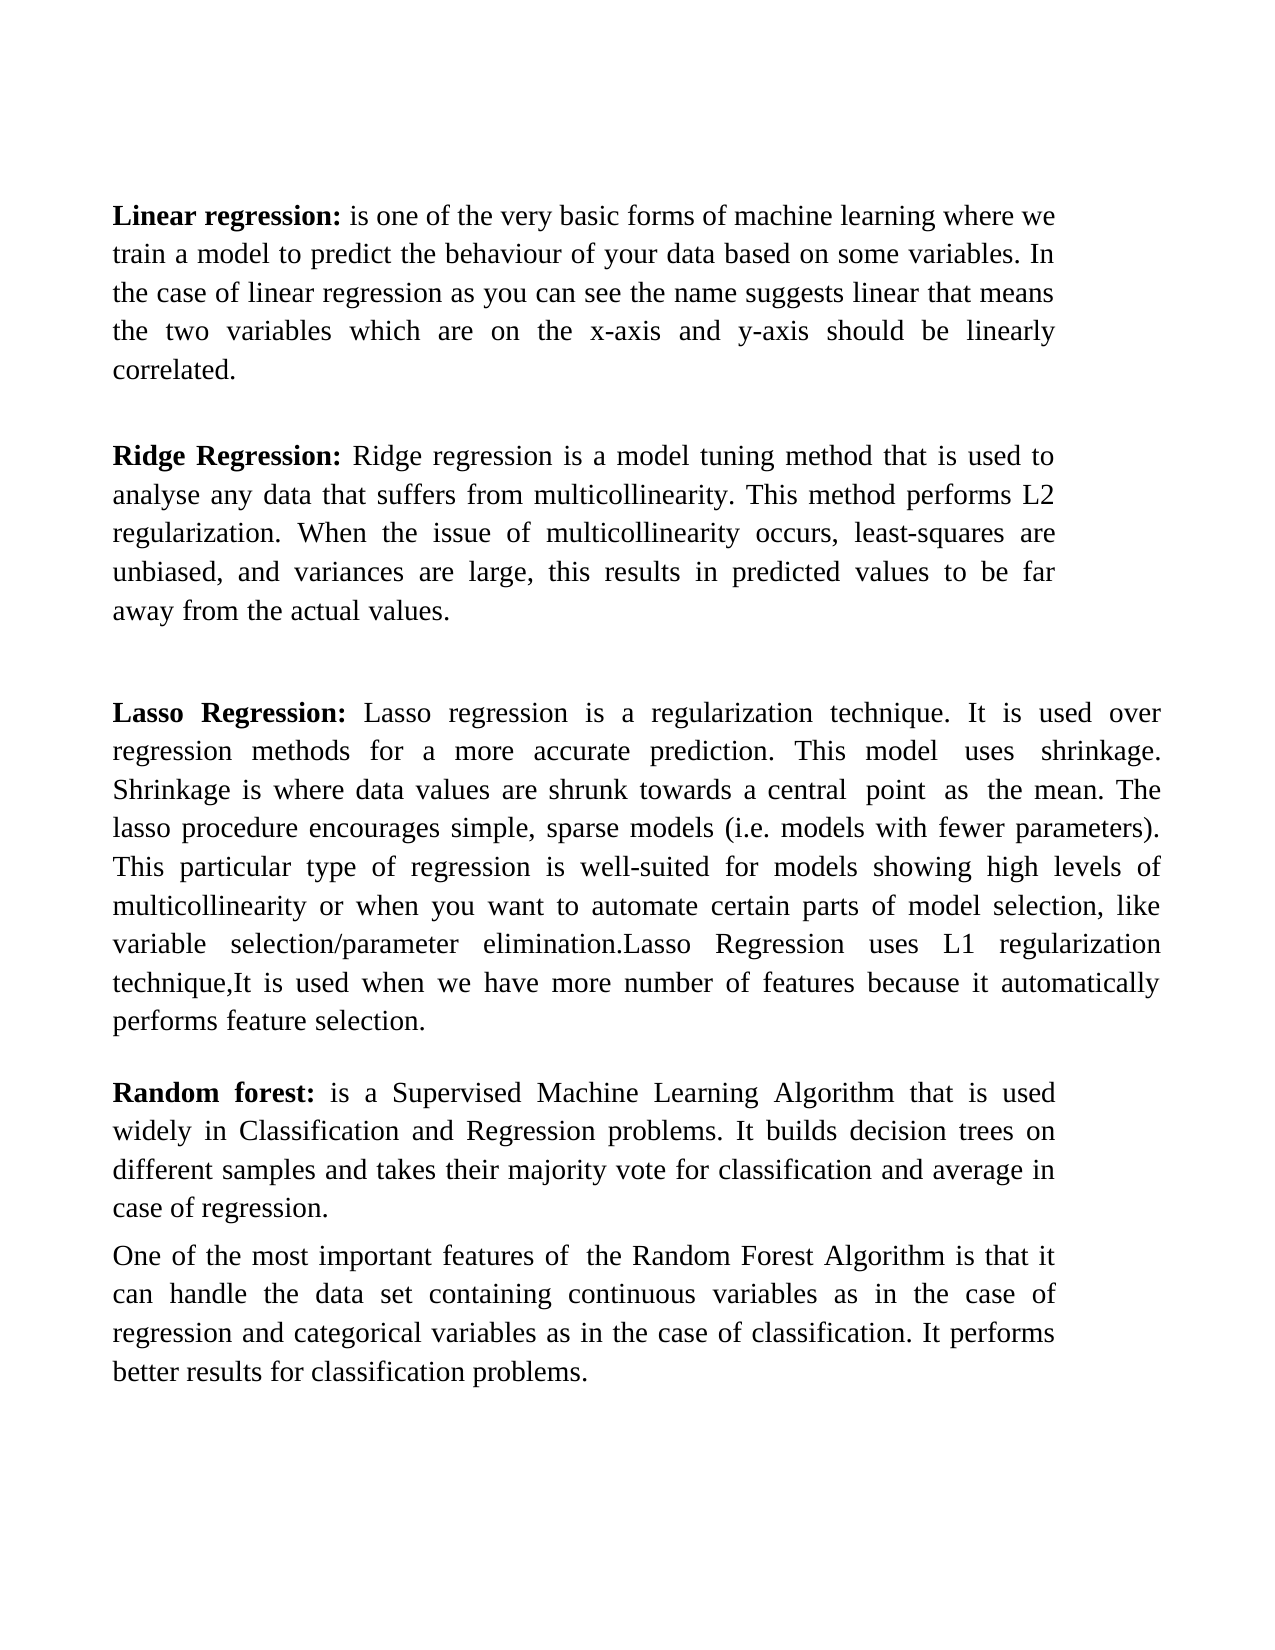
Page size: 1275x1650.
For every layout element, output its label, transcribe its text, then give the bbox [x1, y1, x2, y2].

text One of the most important features of the Random Forest Algorithm is that it can handle the data set containing continuous variables as in the case of regression and categorical variables as in the case of classification. It performs better results for classification problems. [112, 1238, 1056, 1387]
text Lasso Regression: Lasso regression is a regularization technique. It is used over regression methods for a more accurate prediction. This model uses shrinkage. Shrinkage is where data values are shrunk towards a central point as the mean. The lasso procedure encourages simple, sparse models (i.e. models with fewer parameters). This particular type of regression is well-suited for models showing high levels of multicollinearity or when you want to automate certain parts of model selection, like variable selection/parameter elimination.Lasso Regression uses L1 regularization technique,It is used when we have more number of features because it automatically performs feature selection. [112, 695, 1161, 1037]
text Ridge Regression: Ridge regression is a model tuning method that is used to analyse any data that suffers from multicollinearity. This method performs L2 regularization. When the issue of multicollinearity occurs, least-squares are unbiased, and variances are large, this results in predicted values to be far away from the actual values. [112, 438, 1055, 626]
text Linear regression: is one of the very basic forms of machine learning where we train a model to predict the behaviour of your data based on some variables. In the case of linear regression as you can see the name suggests linear that means the two variables which are on the x-axis and y-axis should be linearly correlated. [112, 198, 1056, 386]
text Random forest: is a Supervised Machine Learning Algorithm that is used widely in Classification and Regression problems. It builds decision trees on different samples and takes their majority vote for classification and average in case of regression. [112, 1075, 1056, 1224]
